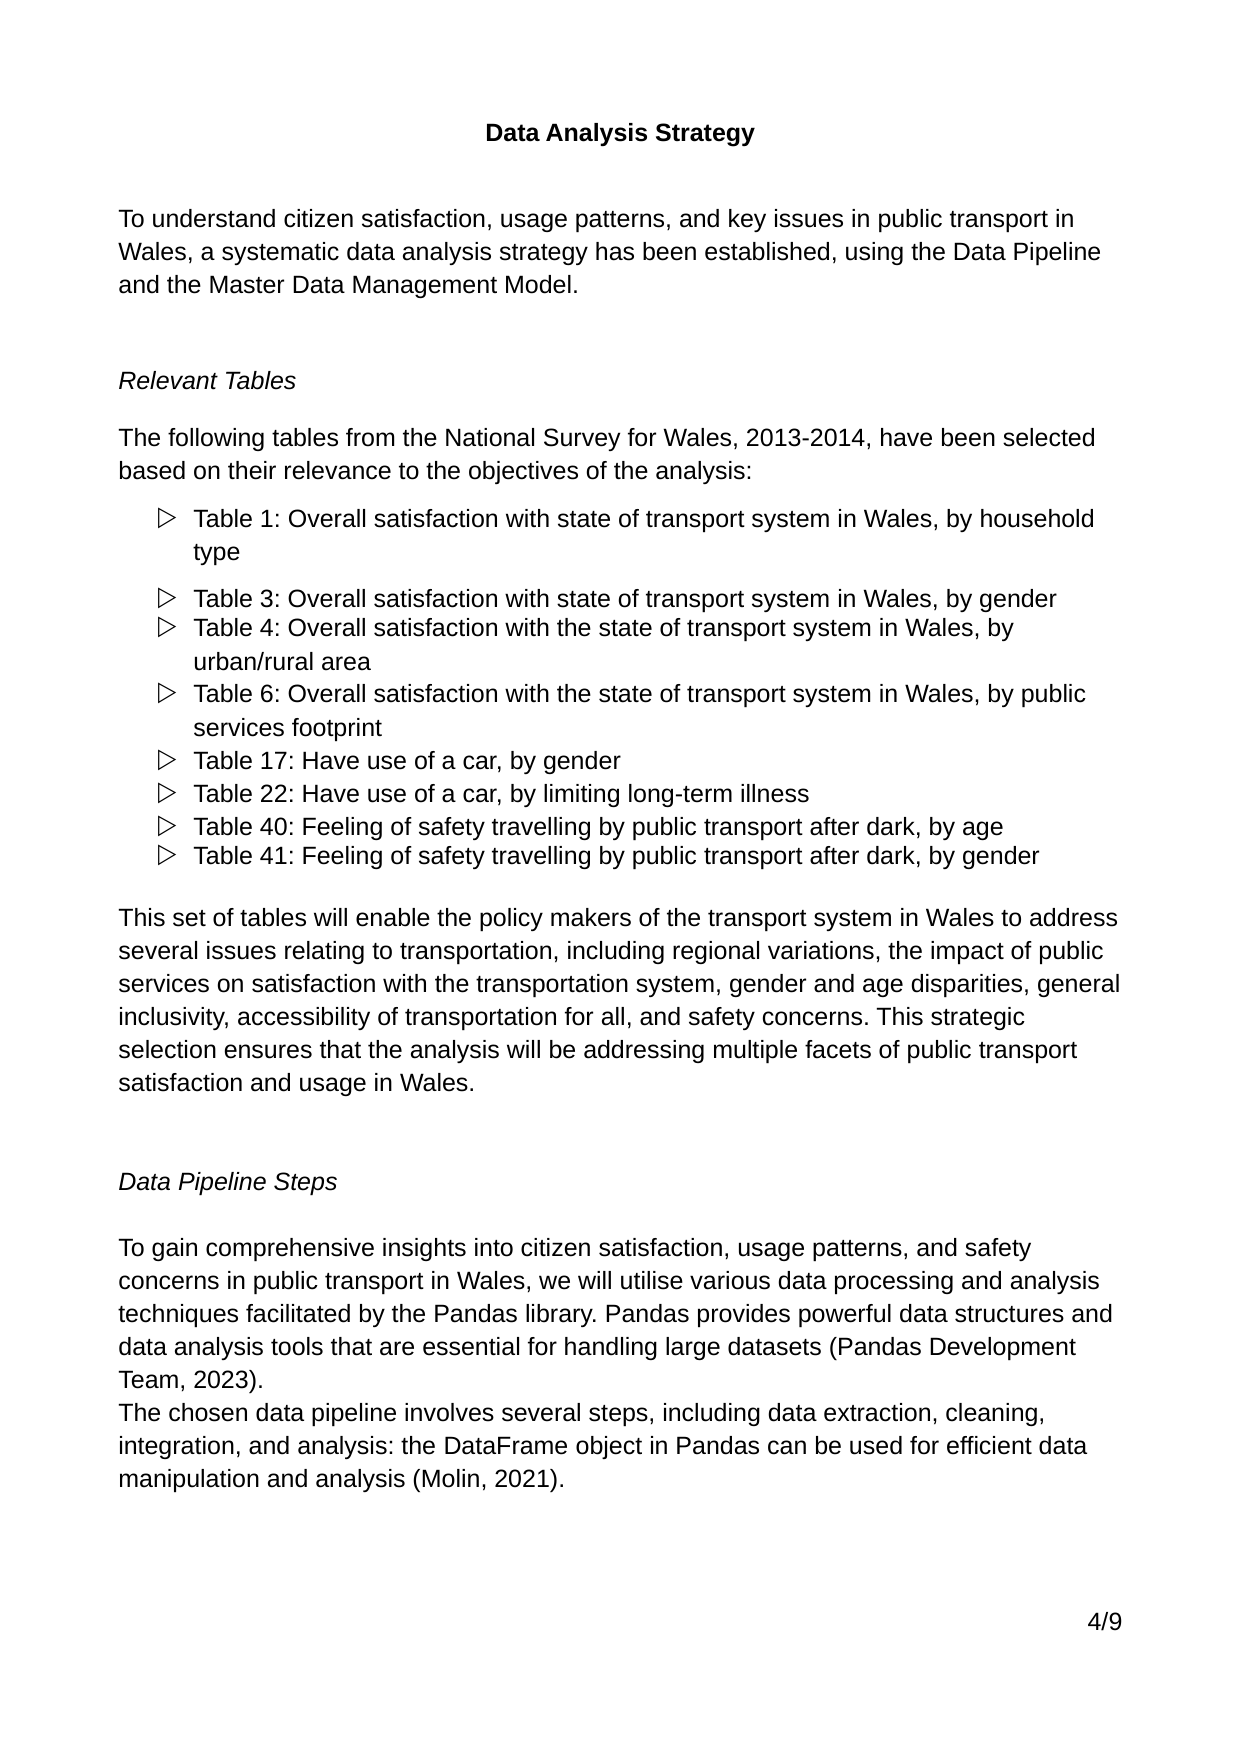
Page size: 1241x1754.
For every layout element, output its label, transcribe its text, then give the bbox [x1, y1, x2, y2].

text The chosen data pipeline involves several steps, including data extraction, cleaning, integration, and analysis: the DataFrame object in Pandas can be used for efficient data manipulation and analysis (Molin, 2021). [118, 1398, 1122, 1493]
list Table 1: Overall satisfaction with state of transport system in Wales, by household type [156, 504, 1122, 566]
list Table 6: Overall satisfaction with the state of transport system in Wales, by public services footprint [156, 679, 1122, 741]
text The following tables from the National Survey for Wales, 2013-2014, have been selected based on their relevance to the objectives of the analysis: [118, 423, 1122, 485]
list Table 3: Overall satisfaction with state of transport system in Wales, by gender [156, 584, 1122, 613]
text To gain comprehensive insights into citizen satisfaction, usage patterns, and safety concerns in public transport in Wales, we will utilise various data processing and analysis techniques facilitated by the Pandas library. Pandas provides powerful data structures and data analysis tools that are essential for handling large datasets (Pandas Development Team, 2023). [118, 1233, 1122, 1394]
text To understand citizen satisfaction, usage patterns, and key issues in public transport in Wales, a systematic data analysis strategy has been established, using the Data Pipeline and the Master Data Management Model. [118, 204, 1122, 299]
text Data Pipeline Steps [118, 1167, 1122, 1196]
text This set of tables will enable the policy makers of the transport system in Wales to address several issues relating to transportation, including regional variations, the impact of public services on satisfaction with the transportation system, gender and age disparities, general inclusivity, accessibility of transportation for all, and safety concerns. This strategic selection ensures that the analysis will be addressing multiple facets of public transport satisfaction and usage in Wales. [118, 903, 1122, 1096]
list Table 17: Have use of a car, by gender [156, 746, 1122, 774]
list Table 40: Feeling of safety travelling by public transport after dark, by age [156, 812, 1122, 841]
list Table 22: Have use of a car, by limiting long-term illness [156, 779, 1122, 808]
list Table 4: Overall satisfaction with the state of transport system in Wales, by urban/rural area [156, 613, 1122, 675]
text Data Analysis Strategy [118, 118, 1122, 147]
list Table 41: Feeling of safety travelling by public transport after dark, by gender [156, 841, 1122, 869]
text Relevant Tables [118, 366, 1122, 394]
